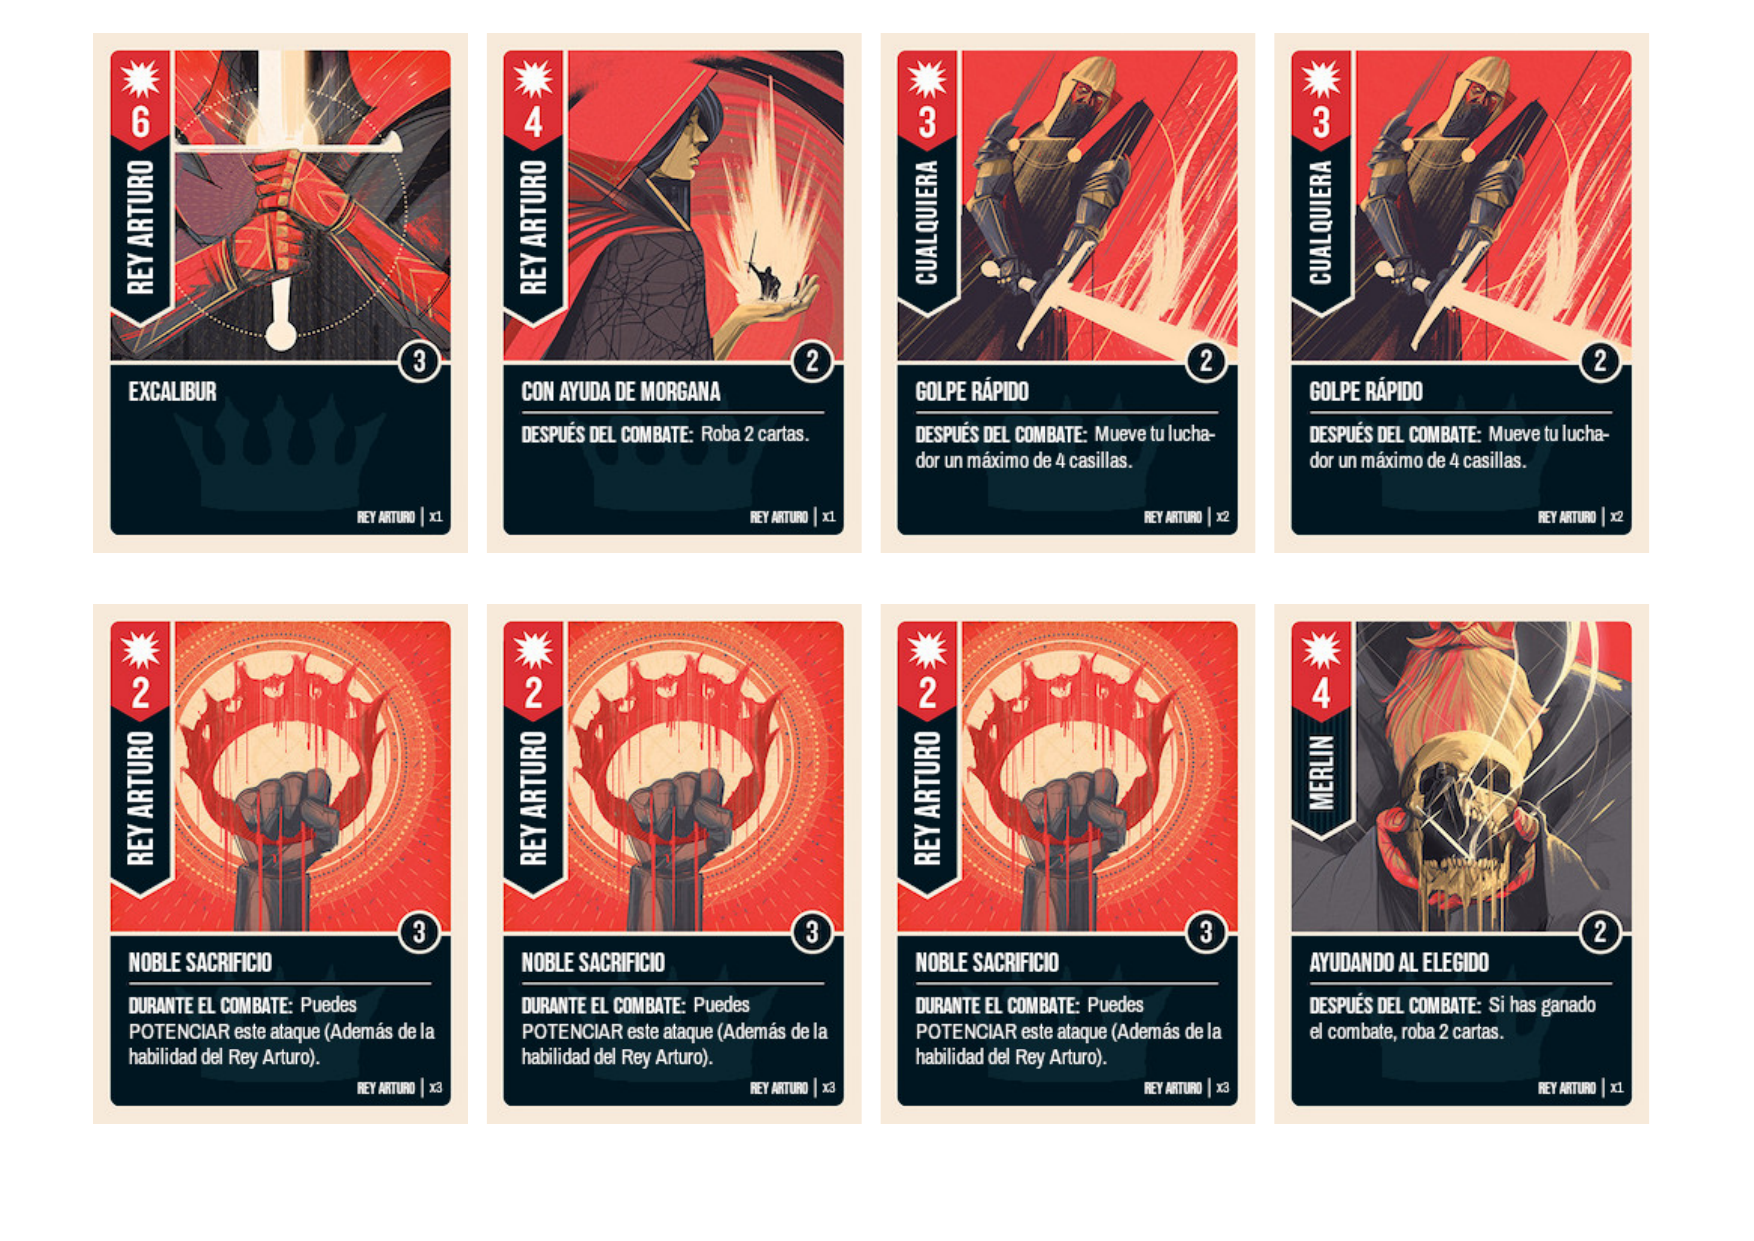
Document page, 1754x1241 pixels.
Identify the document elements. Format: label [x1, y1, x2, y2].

picture [486, 604, 862, 1124]
picture [93, 604, 468, 1124]
picture [1274, 33, 1650, 553]
picture [880, 604, 1256, 1124]
picture [880, 33, 1256, 553]
picture [1274, 604, 1650, 1124]
picture [93, 33, 468, 553]
picture [486, 33, 862, 553]
